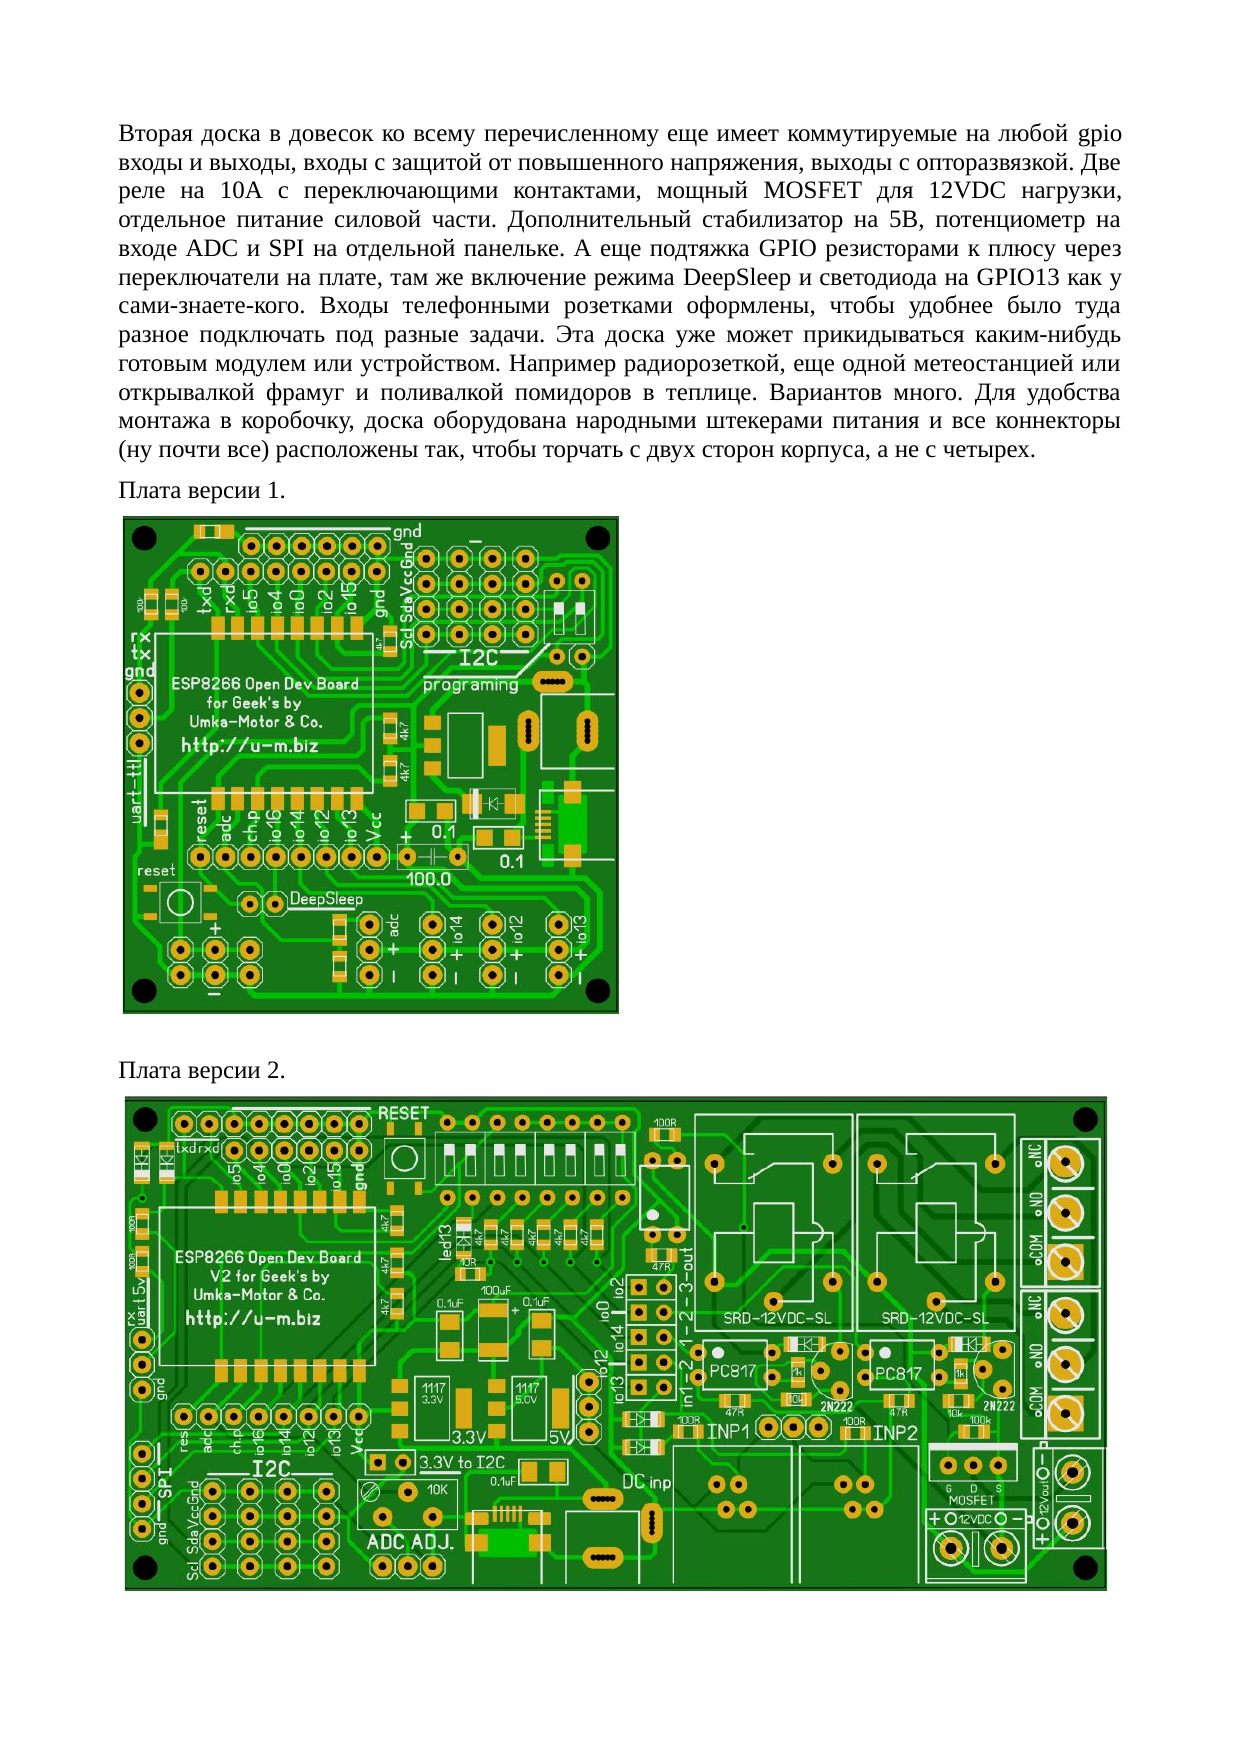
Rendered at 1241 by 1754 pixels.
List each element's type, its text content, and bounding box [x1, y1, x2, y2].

picture [122, 516, 619, 1014]
text Плата версии 1. [118, 476, 1122, 504]
text Плата версии 2. [118, 1055, 1122, 1084]
text Вторая доска в довесок ко всему перечисленному еще имеет коммутируемые на любой gpio входы и выходы, входы с защитой от повышенного напряжения, выходы с опторазвязкой. Две реле на 10А с переключающими контактами, мощный MOSFET для 12VDC нагрузки, отдельное питание силовой части. Дополнительный стабилизатор на 5В, потенциометр на входе ADC и SPI на отдельной панельке. А еще подтяжка GPIO резисторами к плюсу через переключатели на плате, там же включение режима DeepSleep и светодиода на GPIO13 как у сами-знаете-кого. Входы телефонными розетками оформлены, чтобы удобнее было туда разное подключать под разные задачи. Эта доска уже может прикидываться каким-нибудь готовым модулем или устройством. Например радиорозеткой, еще одной метеостанцией или открывалкой фрамуг и поливалкой помидоров в теплице. Вариантов много. Для удобства монтажа в коробочку, доска оборудована народными штекерами питания и все коннекторы (ну почти все) расположены так, чтобы торчать с двух сторон корпуса, а не с четырех. [118, 118, 1122, 463]
picture [124, 1096, 1108, 1591]
